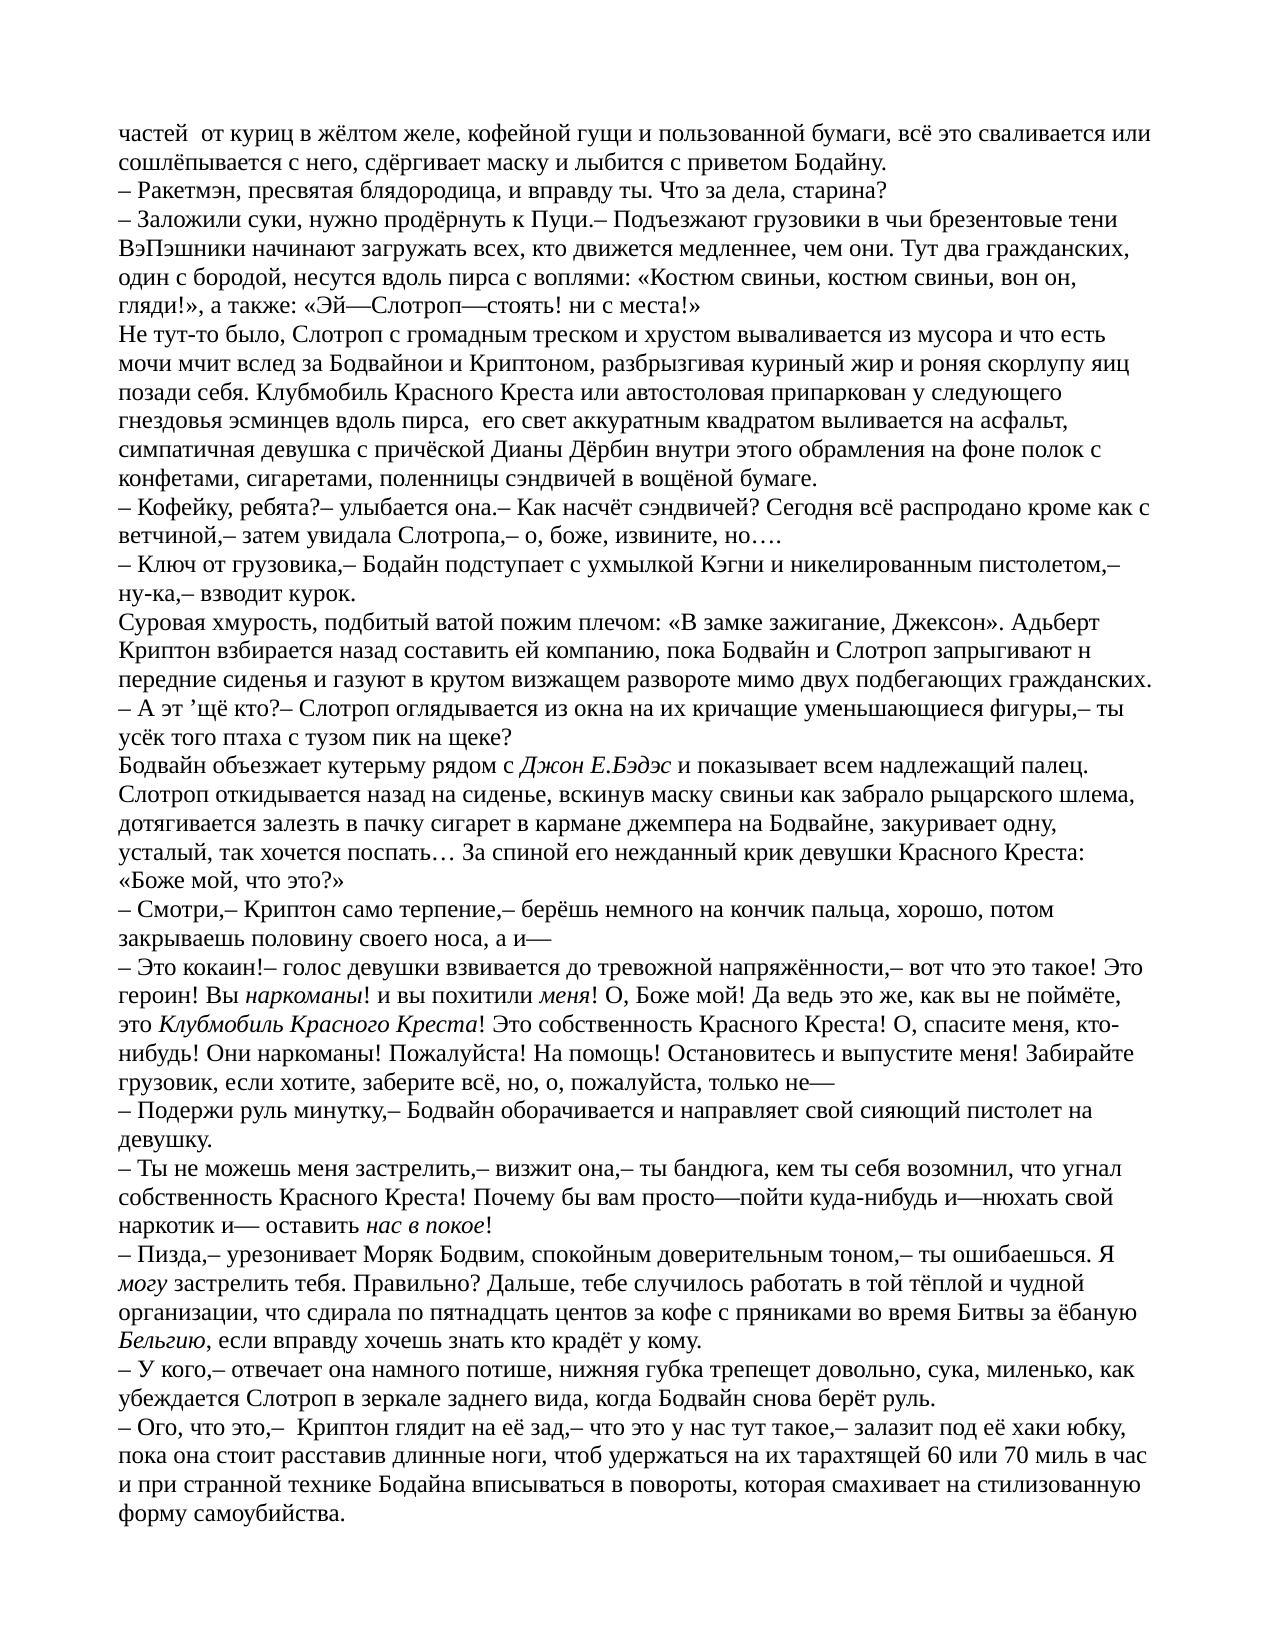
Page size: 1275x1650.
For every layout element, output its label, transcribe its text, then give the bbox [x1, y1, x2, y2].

text – Ого, что это,– Криптон глядит на её зад,– что это у нас тут такое,– залазит под её хаки юбку, пока она стоит расставив длинные ноги, чтоб удержаться на их тарахтящей 60 или 70 миль в час и при странной технике Бодайна вписываться в повороты, которая смахивает на стилизованную форму самоубийства. [118, 1412, 1157, 1527]
text – Ты не можешь меня застрелить,– визжит она,– ты бандюга, кем ты себя возомнил, что угнал собственность Красного Креста! Почему бы вам просто—пойти куда-нибудь и—нюхать свой наркотик и— оставить нас в покое! [118, 1153, 1157, 1239]
text – А эт ’щё кто?– Слотроп оглядывается из окна на их кричащие уменьшающиеся фигуры,– ты усёк того птаха с тузом пик на щеке? [118, 693, 1157, 751]
text – Это кокаин!– голос девушки взвивается до тревожной напряжённости,– вот что это такое! Это героин! Вы наркоманы! и вы похитили меня! О, Боже мой! Да ведь это же, как вы не поймёте, это Клубмобиль Красного Креста! Это собственность Красного Креста! О, спасите меня, кто-нибудь! Они наркоманы! Пожалуйста! На помощь! Остановитесь и выпустите меня! Забирайте грузовик, если хотите, заберите всё, но, о, пожалуйста, только не— [118, 952, 1157, 1096]
text – У кого,– отвечает она намного потише, нижняя губка трепещет довольно, сука, миленько, как убеждается Слотроп в зеркале заднего вида, когда Бодвайн снова берёт руль. [118, 1354, 1157, 1412]
text частей от куриц в жёлтом желе, кофейной гущи и пользованной бумаги, всё это сваливается или сошлёпывается с него, сдёргивает маску и лыбится с приветом Бодайну. [118, 118, 1157, 176]
text Суровая хмурость, подбитый ватой пожим плечом: «В замке зажигание, Джексон». Адьберт Криптон взбирается назад составить ей компанию, пока Бодвайн и Слотроп запрыгивают н передние сиденья и газуют в крутом визжащем развороте мимо двух подбегающих гражданских. [118, 607, 1157, 693]
text – Пизда,– урезонивает Моряк Бодвим, спокойным доверительным тоном,– ты ошибаешься. Я могу застрелить тебя. Правильно? Дальше, тебе случилось работать в той тёплой и чудной организации, что сдирала по пятнадцать центов за кофе с пряниками во время Битвы за ёбаную Бельгию, если вправду хочешь знать кто крадёт у кому. [118, 1239, 1157, 1354]
text – Ключ от грузовика,– Бодайн подступает с ухмылкой Кэгни и никелированным пистолетом,– ну-ка,– взводит курок. [118, 549, 1157, 607]
text – Подержи руль минутку,– Бодвайн оборачивается и направляет свой сияющий пистолет на девушку. [118, 1096, 1157, 1153]
text Не тут-то было, Слотроп с громадным треском и хрустом вываливается из мусора и что есть мочи мчит вслед за Бодвайнои и Криптоном, разбрызгивая куриный жир и роняя скорлупу яиц позади себя. Клубмобиль Красного Креста или автостоловая припаркован у следующего гнездовья эсминцев вдоль пирса, его свет аккуратным квадратом выливается на асфальт, симпатичная девушка с причёской Дианы Дёрбин внутри этого обрамления на фоне полок с конфетами, сигаретами, поленницы сэндвичей в вощёной бумаге. [118, 319, 1157, 492]
text – Ракетмэн, пресвятая блядородица, и вправду ты. Что за дела, старина? [118, 176, 1157, 204]
text – Заложили суки, нужно продёрнуть к Пуци.– Подъезжают грузовики в чьи брезентовые тени ВэПэшники начинают загружать всех, кто движется медленнее, чем они. Тут два гражданских, один с бородой, несутся вдоль пирса с воплями: «Костюм свиньи, костюм свиньи, вон он, гляди!», а также: «Эй—Слотроп—стоять! ни с места!» [118, 204, 1157, 319]
text – Кофейку, ребята?– улыбается она.– Как насчёт сэндвичей? Сегодня всё распродано кроме как с ветчиной,– затем увидала Слотропа,– о, боже, извините, но…. [118, 492, 1157, 549]
text Бодвайн объезжает кутерьму рядом с Джон Е.Бэдэс и показывает всем надлежащий палец. Слотроп откидывается назад на сиденье, вскинув маску свиньи как забрало рыцарского шлема, дотягивается залезть в пачку сигарет в кармане джемпера на Бодвайне, закуривает одну, усталый, так хочется поспать… За спиной его нежданный крик девушки Красного Креста: «Боже мой, что это?» [118, 751, 1157, 894]
text – Смотри,– Криптон само терпение,– берёшь немного на кончик пальца, хорошо, потом закрываешь половину своего носа, а и— [118, 894, 1157, 952]
